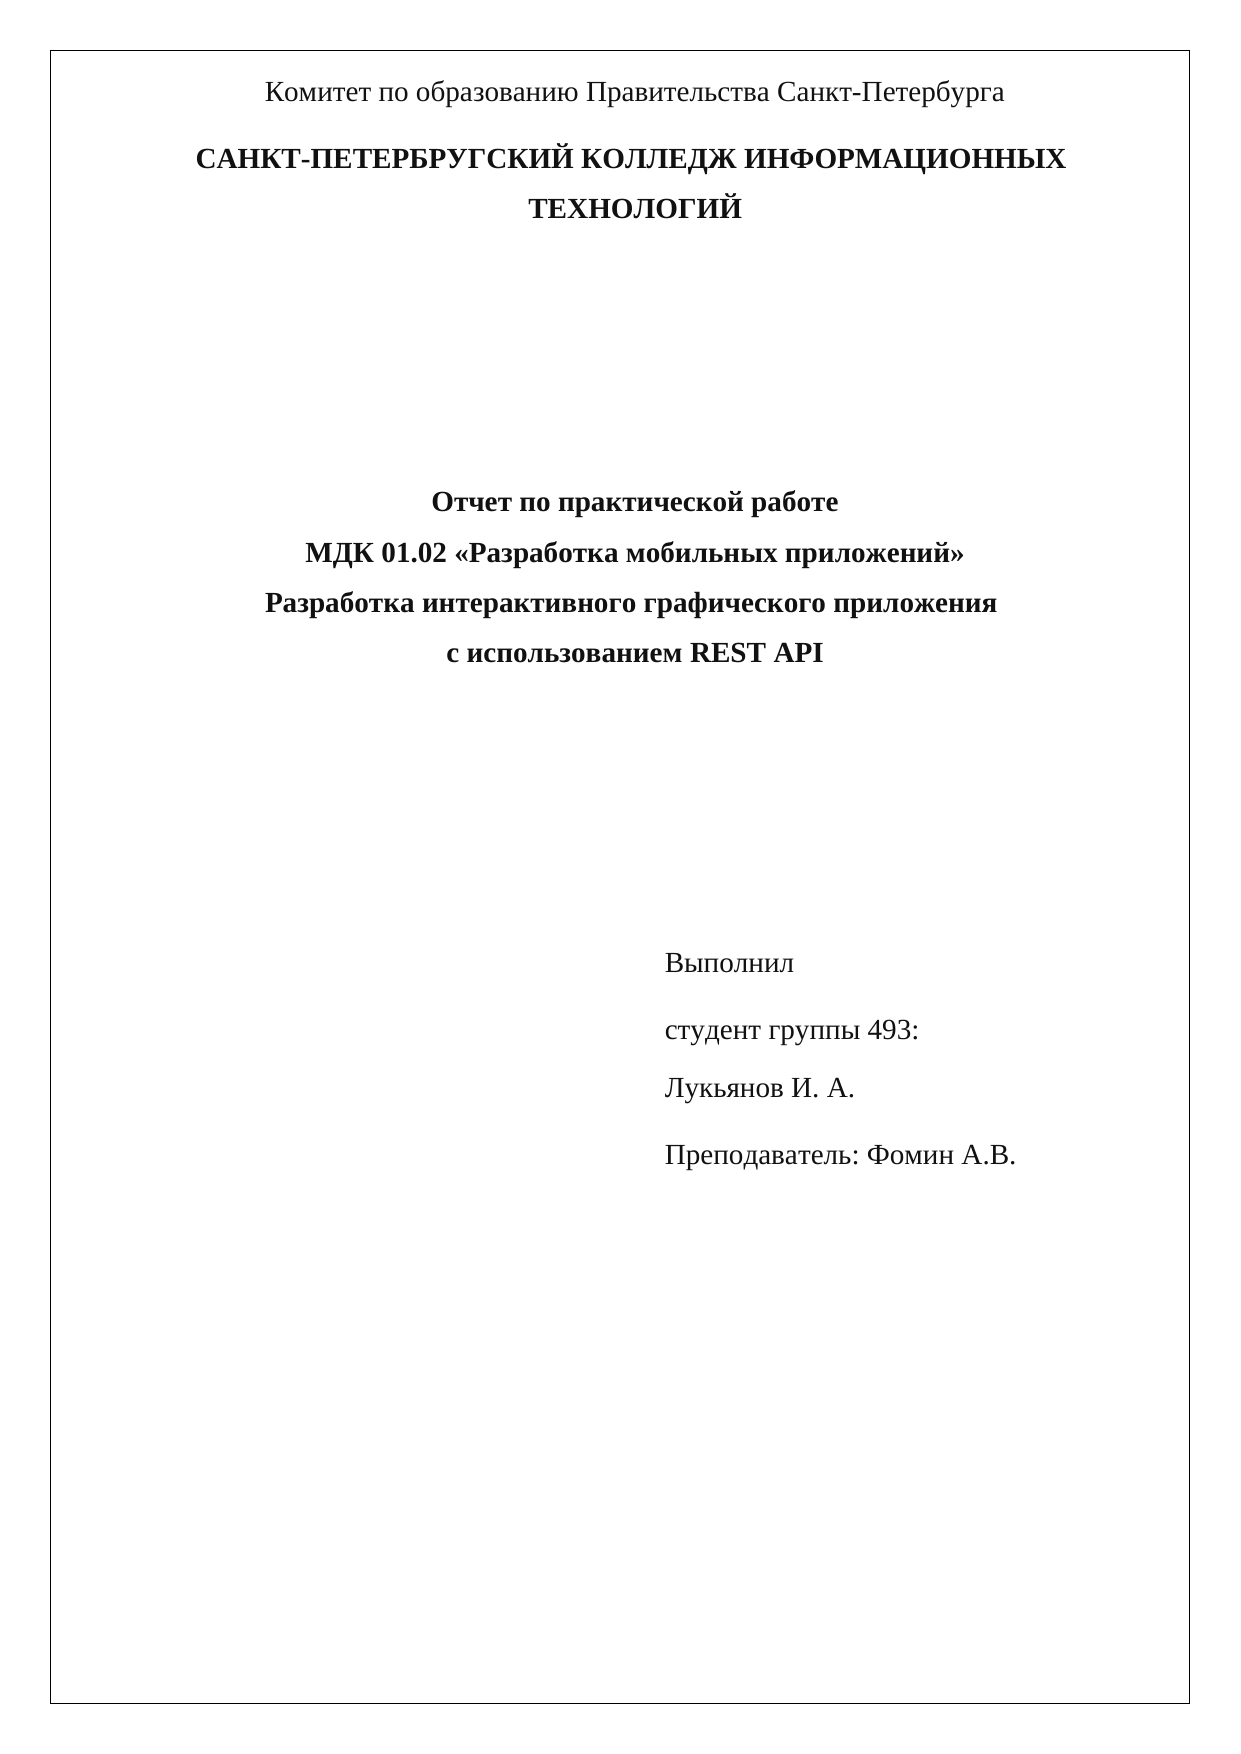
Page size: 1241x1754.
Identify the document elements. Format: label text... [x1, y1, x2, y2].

text Отчет по практической работе МДК 01.02 «Разработка мобильных приложений» Разработка интерактивного графического приложения c использованием REST API [118, 484, 1152, 669]
text Выполнил [664, 945, 1152, 978]
text Преподаватель: Фомин А.В. [1016, 1137, 1152, 1171]
text Комитет по образованию Правительства Санкт-Петербурга [118, 74, 1152, 107]
text Лукьянов И. А. [664, 1070, 1152, 1104]
text САНКТ-ПЕТЕРБРУГСКИЙ КОЛЛЕДЖ ИНФОРМАЦИОННЫХ ТЕХНОЛОГИЙ [118, 141, 1152, 225]
text студент группы 493: [919, 1012, 1152, 1045]
